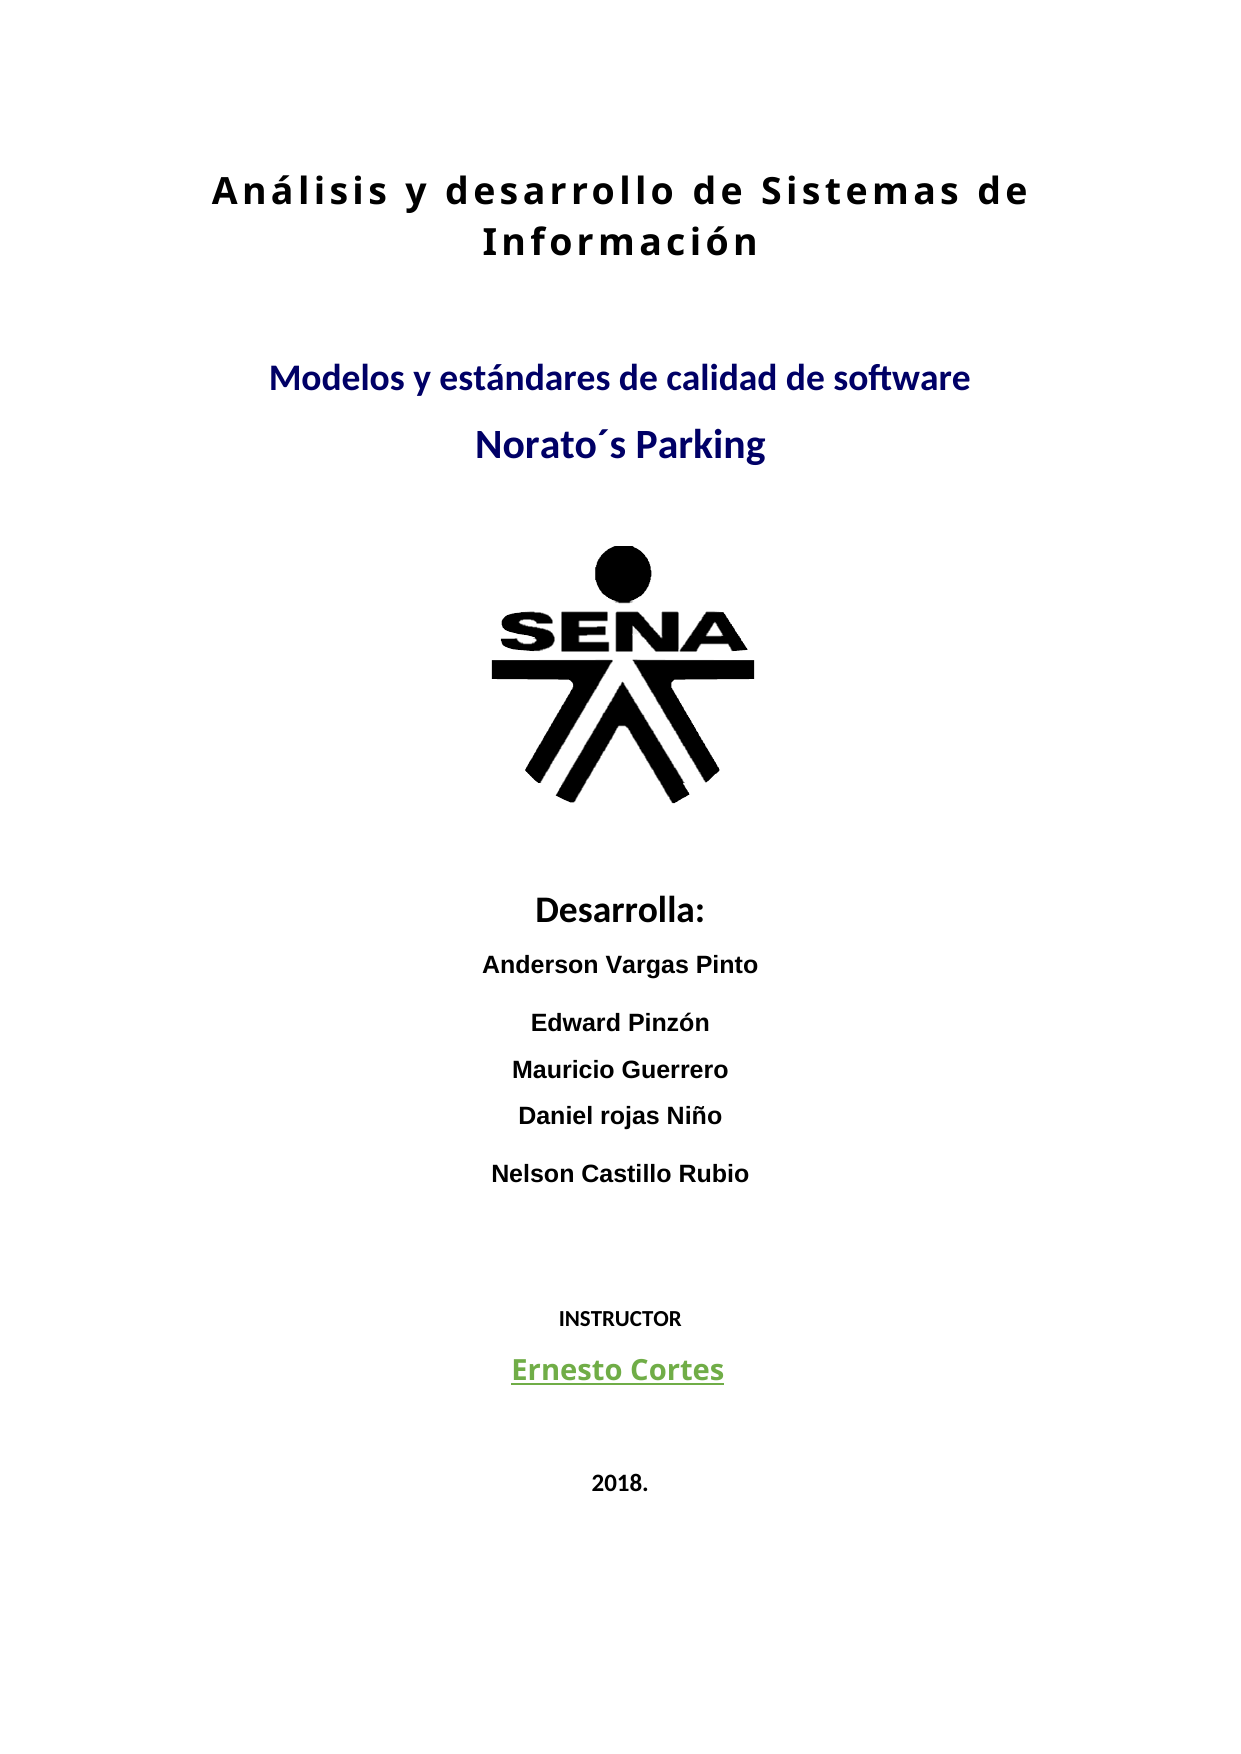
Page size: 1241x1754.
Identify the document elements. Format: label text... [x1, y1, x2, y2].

text INSTRUCTOR [177, 1304, 1063, 1332]
text Edward Pinzón [177, 1008, 1063, 1037]
text Norato´s Parking [177, 418, 1063, 469]
text Mauricio Guerrero [177, 1054, 1063, 1083]
subtitle Ernesto Cortes [177, 1350, 1058, 1389]
subtitle Análisis y desarrollo de Sistemas de Información [177, 164, 1063, 266]
text Modelos y estándares de calidad de software [177, 353, 1063, 399]
text Nelson Castillo Rubio [177, 1159, 1063, 1188]
text 2018. [177, 1467, 1063, 1498]
text Daniel rojas Niño [177, 1101, 1063, 1130]
text Desarrolla: [177, 886, 1063, 931]
text Anderson Vargas Pinto [177, 950, 1063, 979]
